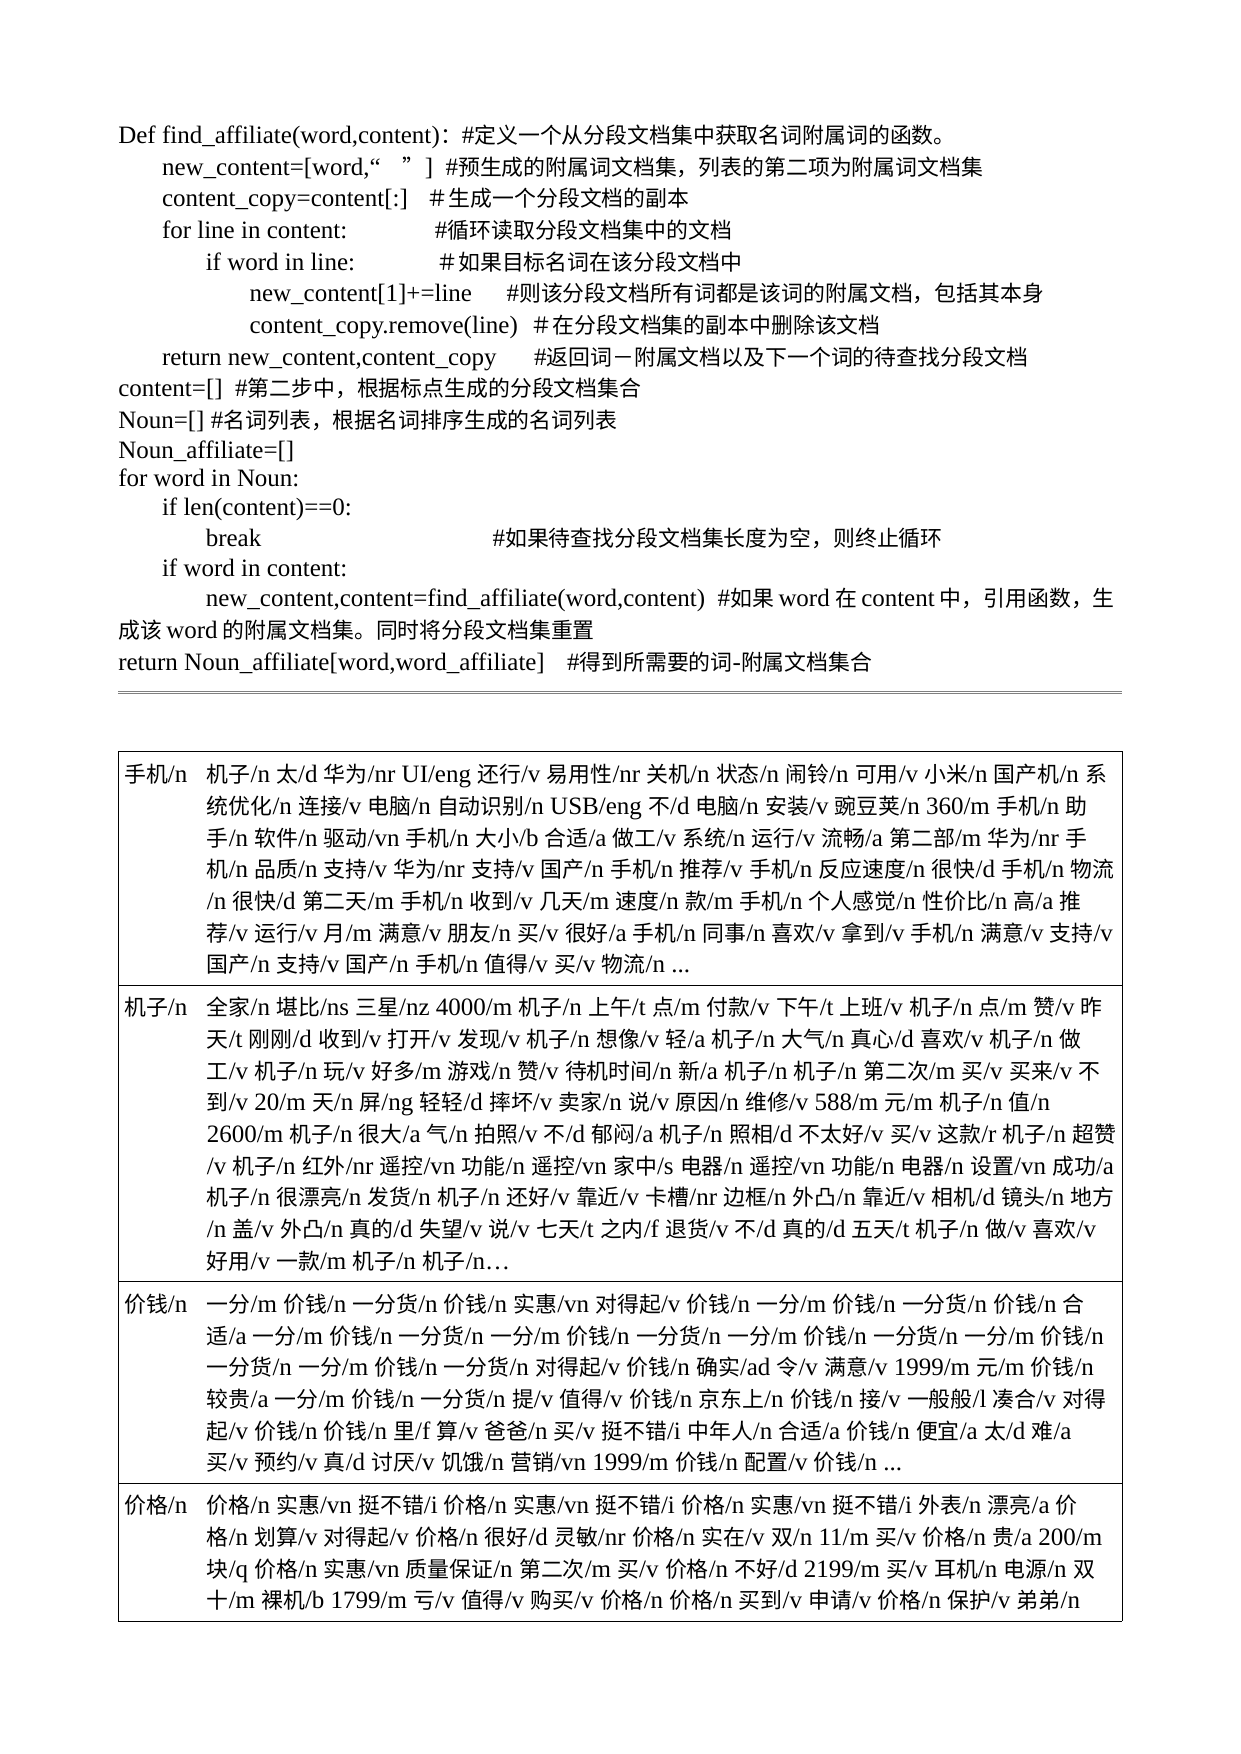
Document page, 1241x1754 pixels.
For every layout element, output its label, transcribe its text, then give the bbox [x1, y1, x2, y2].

text content_copy=content[:] ＃生成一个分段文档的副本 [118, 181, 1122, 213]
text return Noun_affiliate[word,word_affiliate] #得到所需要的词-附属文档集合 [118, 645, 1122, 676]
text if len(content)==0: [118, 492, 1122, 521]
text new_content,content=find_affiliate(word,content) #如果word在content中，引用函数，生成该word的附属文档集。同时将分段文档集重置 [118, 581, 1122, 645]
text content=[] #第二步中，根据标点生成的分段文档集合 [118, 371, 1122, 403]
text return new_content,content_copy #返回词－附属文档以及下一个词的待查找分段文档 [118, 340, 1122, 371]
text Noun=[] #名词列表，根据名词排序生成的名词列表 [118, 403, 1122, 435]
text Noun_affiliate=[] [118, 435, 1122, 463]
table_cell 价格/n 实惠/vn 挺不错/i 价格/n 实惠/vn 挺不错/i 价格/n 实惠/vn 挺不错/i 外表/n 漂亮/a 价格/n 划算/v 对得起/v 价格/n 很好/d 灵敏/nr 价格/n 实在/v 双/n 11/m 买/v 价格/n 贵/a 200/m 块/q 价格/n 实惠/vn 质量保证/n 第二次/m 买/v 价格/n 不好/d 2199/m 买/v 耳机/n 电源/n 双十/m 裸机/b 1799/m 亏/v 值得/v 购买/v 价格/n 价格/n 买到/v 申请/v 价格/n 保护/v 弟弟/n [201, 1484, 1122, 1621]
table_cell 价格/n [119, 1484, 201, 1621]
text if word in line: ＃如果目标名词在该分段文档中 [118, 245, 1122, 276]
table_cell 机子/n [119, 986, 201, 1281]
text for word in Noun: [118, 463, 1122, 492]
text new_content[1]+=line #则该分段文档所有词都是该词的附属文档，包括其本身 [118, 276, 1122, 308]
text Def find_affiliate(word,content)：#定义一个从分段文档集中获取名词附属词的函数。 [118, 118, 1122, 150]
table_cell 全家/n 堪比/ns 三星/nz 4000/m 机子/n 上午/t 点/m 付款/v 下午/t 上班/v 机子/n 点/m 赞/v 昨天/t 刚刚/d 收到/v 打开/v 发现/v 机子/n 想像/v 轻/a 机子/n 大气/n 真心/d 喜欢/v 机子/n 做工/v 机子/n 玩/v 好多/m 游戏/n 赞/v 待机时间/n 新/a 机子/n 机子/n 第二次/m 买/v 买来/v 不到/v 20/m 天/n 屏/ng 轻轻/d 摔坏/v 卖家/n 说/v 原因/n 维修/v 588/m 元/m 机子/n 值/n 2600/m 机子/n 很大/a 气/n 拍照/v 不/d 郁闷/a 机子/n 照相/d 不太好/v 买/v 这款/r 机子/n 超赞/v 机子/n 红外/nr 遥控/vn 功能/n 遥控/vn 家中/s 电器/n 遥控/vn 功能/n 电器/n 设置/vn 成功/a 机子/n 很漂亮/n 发货/n 机子/n 还好/v 靠近/v 卡槽/nr 边框/n 外凸/n 靠近/v 相机/d 镜头/n 地方/n 盖/v 外凸/n 真的/d 失望/v 说/v 七天/t 之内/f 退货/v 不/d 真的/d 五天/t 机子/n 做/v 喜欢/v 好用/v 一款/m 机子/n 机子/n… [201, 986, 1122, 1281]
text content_copy.remove(line) ＃在分段文档集的副本中删除该文档 [118, 308, 1122, 340]
text new_content=[word,“ ”] #预生成的附属词文档集，列表的第二项为附属词文档集 [118, 150, 1122, 181]
table_cell 价钱/n [119, 1282, 201, 1483]
text if word in content: [118, 553, 1122, 581]
table_header 机子/n 太/d 华为/nr UI/eng 还行/v 易用性/nr 关机/n 状态/n 闹铃/n 可用/v 小米/n 国产机/n 系统优化/n 连接/v 电脑/n 自动识别/n USB/eng 不/d 电脑/n 安装/v 豌豆荚/n 360/m 手机/n 助手/n 软件/n 驱动/vn 手机/n 大小/b 合适/a 做工/v 系统/n 运行/v 流畅/a 第二部/m 华为/nr 手机/n 品质/n 支持/v 华为/nr 支持/v 国产/n 手机/n 推荐/v 手机/n 反应速度/n 很快/d 手机/n 物流/n 很快/d 第二天/m 手机/n 收到/v 几天/m 速度/n 款/m 手机/n 个人感觉/n 性价比/n 高/a 推荐/v 运行/v 月/m 满意/v 朋友/n 买/v 很好/a 手机/n 同事/n 喜欢/v 拿到/v 手机/n 满意/v 支持/v 国产/n 支持/v 国产/n 手机/n 值得/v 买/v 物流/n ... [201, 752, 1122, 984]
text for line in content: #循环读取分段文档集中的文档 [118, 213, 1122, 245]
table_cell 一分/m 价钱/n 一分货/n 价钱/n 实惠/vn 对得起/v 价钱/n 一分/m 价钱/n 一分货/n 价钱/n 合适/a 一分/m 价钱/n 一分货/n 一分/m 价钱/n 一分货/n 一分/m 价钱/n 一分货/n 一分/m 价钱/n 一分货/n 一分/m 价钱/n 一分货/n 对得起/v 价钱/n 确实/ad 令/v 满意/v 1999/m 元/m 价钱/n 较贵/a 一分/m 价钱/n 一分货/n 提/v 值得/v 价钱/n 京东上/n 价钱/n 接/v 一般般/l 凑合/v 对得起/v 价钱/n 价钱/n 里/f 算/v 爸爸/n 买/v 挺不错/i 中年人/n 合适/a 价钱/n 便宜/a 太/d 难/a 买/v 预约/v 真/d 讨厌/v 饥饿/n 营销/vn 1999/m 价钱/n 配置/v 价钱/n ... [201, 1282, 1122, 1483]
text break #如果待查找分段文档集长度为空，则终止循环 [118, 521, 1122, 553]
table_header 手机/n [119, 752, 201, 984]
